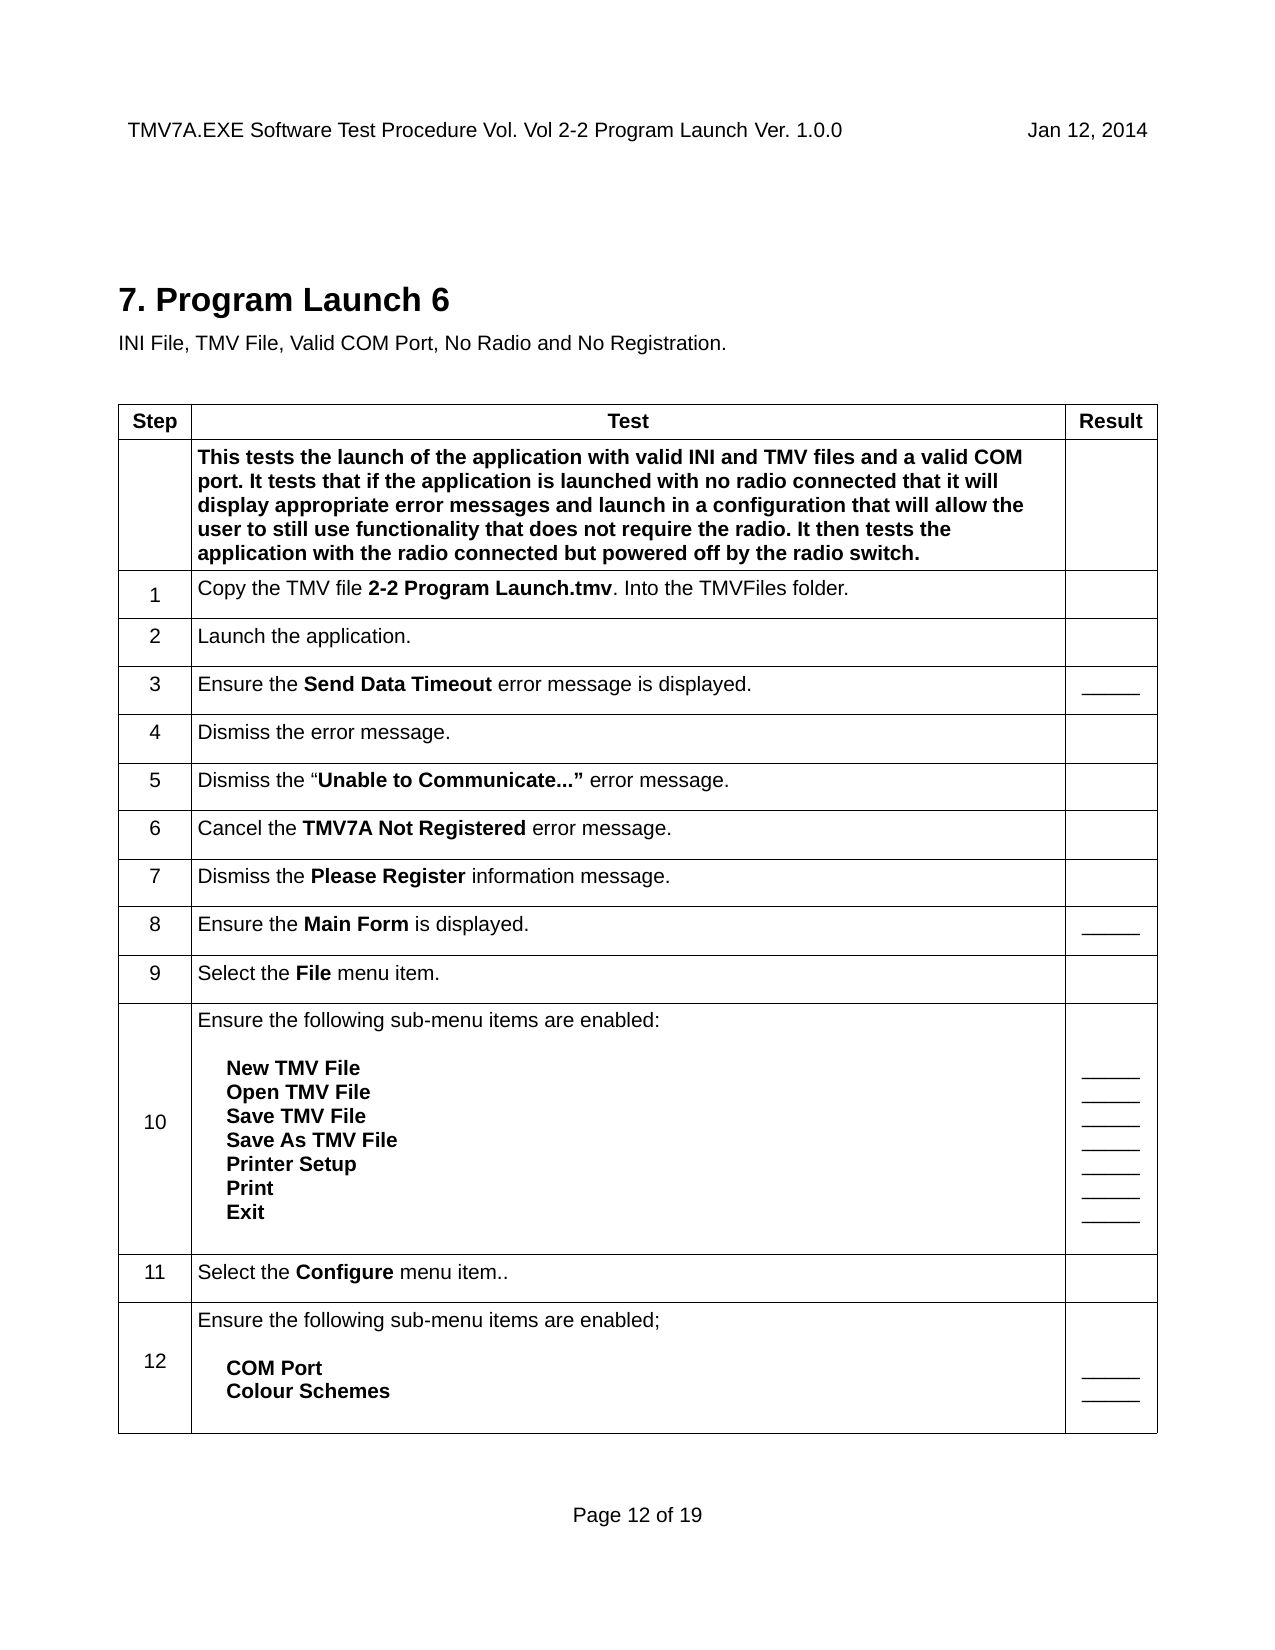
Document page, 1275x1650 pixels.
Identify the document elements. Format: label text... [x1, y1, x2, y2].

table_cell Dismiss the “Unable to Communicate...” error message. [192, 764, 1065, 810]
table_cell Select the File menu item. [192, 956, 1065, 1002]
table_cell 2 [119, 619, 191, 666]
table_cell Cancel the TMV7A Not Registered error message. [192, 811, 1065, 858]
table_cell [1066, 956, 1157, 1002]
table_cell [1066, 715, 1157, 762]
table_cell This tests the launch of the application with valid INI and TMV files and a valid COM port. It tests that if the application is launched with no radio connected that it will display appropriate error messages and launch in a configuration that will allow the user to still use functionality that does not require the radio. It then tests the application with the radio connected but powered off by the radio switch. [192, 440, 1065, 570]
table_cell 1 [119, 571, 191, 618]
table_cell Launch the application. [192, 619, 1065, 666]
table_cell _____ [1066, 667, 1157, 714]
table_cell _____ _____ [1066, 1303, 1157, 1433]
table_cell [1066, 764, 1157, 810]
table_cell Select the Configure menu item.. [192, 1255, 1065, 1302]
table_cell Ensure the following sub-menu items are enabled: New TMV File Open TMV File Save TMV File Save As TMV File Printer Setup Print Exit [192, 1004, 1065, 1254]
table_cell _____ [1066, 907, 1157, 954]
table_cell 3 [119, 667, 191, 714]
table_cell 7 [119, 860, 191, 906]
table_cell [1066, 1255, 1157, 1302]
subtitle 7. Program Launch 6 [118, 279, 1157, 318]
table_cell Dismiss the error message. [192, 715, 1065, 762]
table_cell [1066, 860, 1157, 906]
table_cell 12 [119, 1303, 191, 1433]
table_cell Ensure the Main Form is displayed. [192, 907, 1065, 954]
table_cell [1066, 571, 1157, 618]
table_cell 11 [119, 1255, 191, 1302]
table_cell [1066, 619, 1157, 666]
table_cell [119, 440, 191, 570]
table_cell 10 [119, 1004, 191, 1254]
table_cell Dismiss the Please Register information message. [192, 860, 1065, 906]
table_cell 8 [119, 907, 191, 954]
table_cell [1066, 811, 1157, 858]
table_header Step [119, 405, 191, 439]
text INI File, TMV File, Valid COM Port, No Radio and No Registration. [118, 331, 1157, 354]
table_cell Copy the TMV file 2-2 Program Launch.tmv. Into the TMVFiles folder. [192, 571, 1065, 618]
table_cell 4 [119, 715, 191, 762]
table_cell 9 [119, 956, 191, 1002]
table_header Test [192, 405, 1065, 439]
table_cell 6 [119, 811, 191, 858]
table_header Result [1066, 405, 1157, 439]
table_cell Ensure the following sub-menu items are enabled; COM Port Colour Schemes [192, 1303, 1065, 1433]
table_cell _____ _____ _____ _____ _____ _____ _____ [1066, 1004, 1157, 1254]
table_cell Ensure the Send Data Timeout error message is displayed. [192, 667, 1065, 714]
table_cell [1066, 440, 1157, 570]
table_cell 5 [119, 764, 191, 810]
